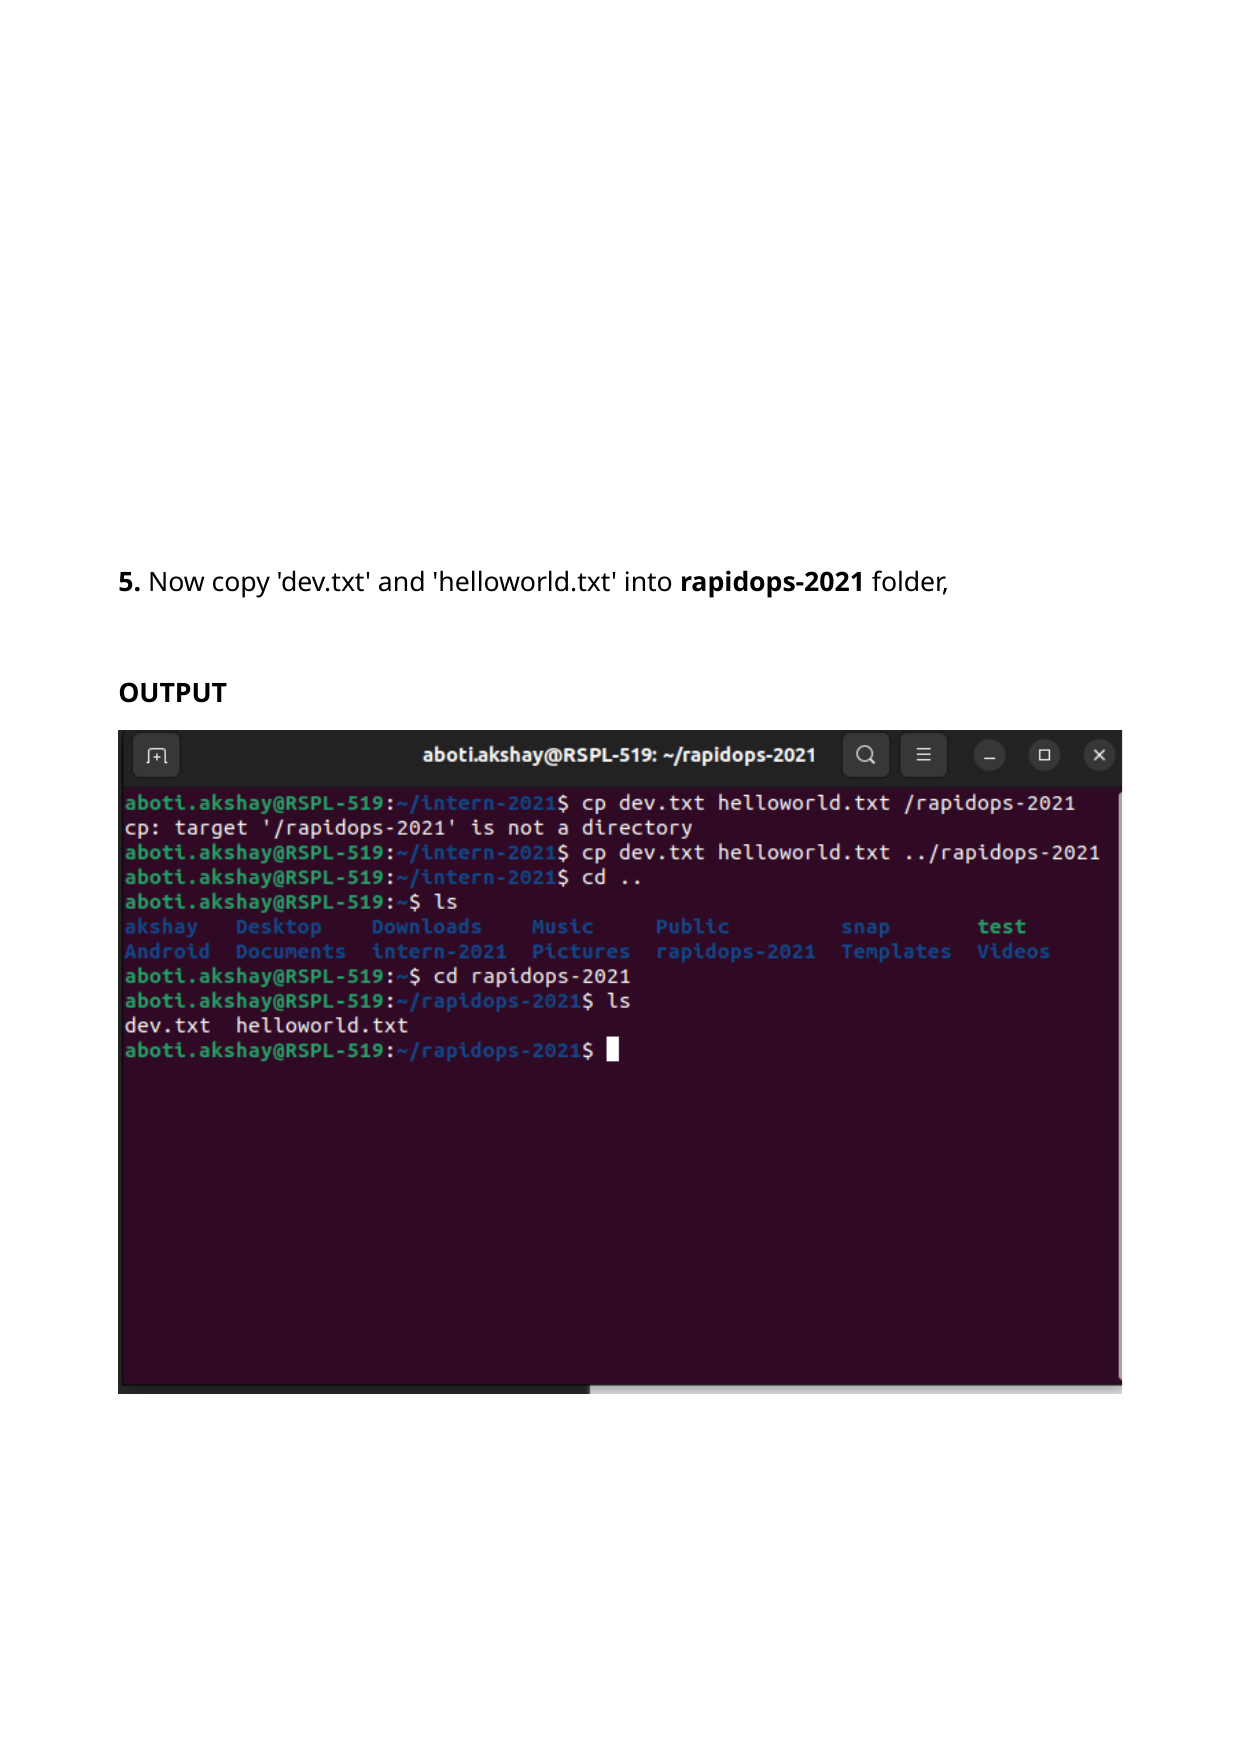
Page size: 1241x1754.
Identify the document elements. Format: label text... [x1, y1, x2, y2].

text 5. Now copy 'dev.txt' and 'helloworld.txt' into rapidops-2021 folder, [118, 563, 1122, 599]
text OUTPUT [118, 674, 1122, 711]
picture [118, 730, 1123, 1394]
